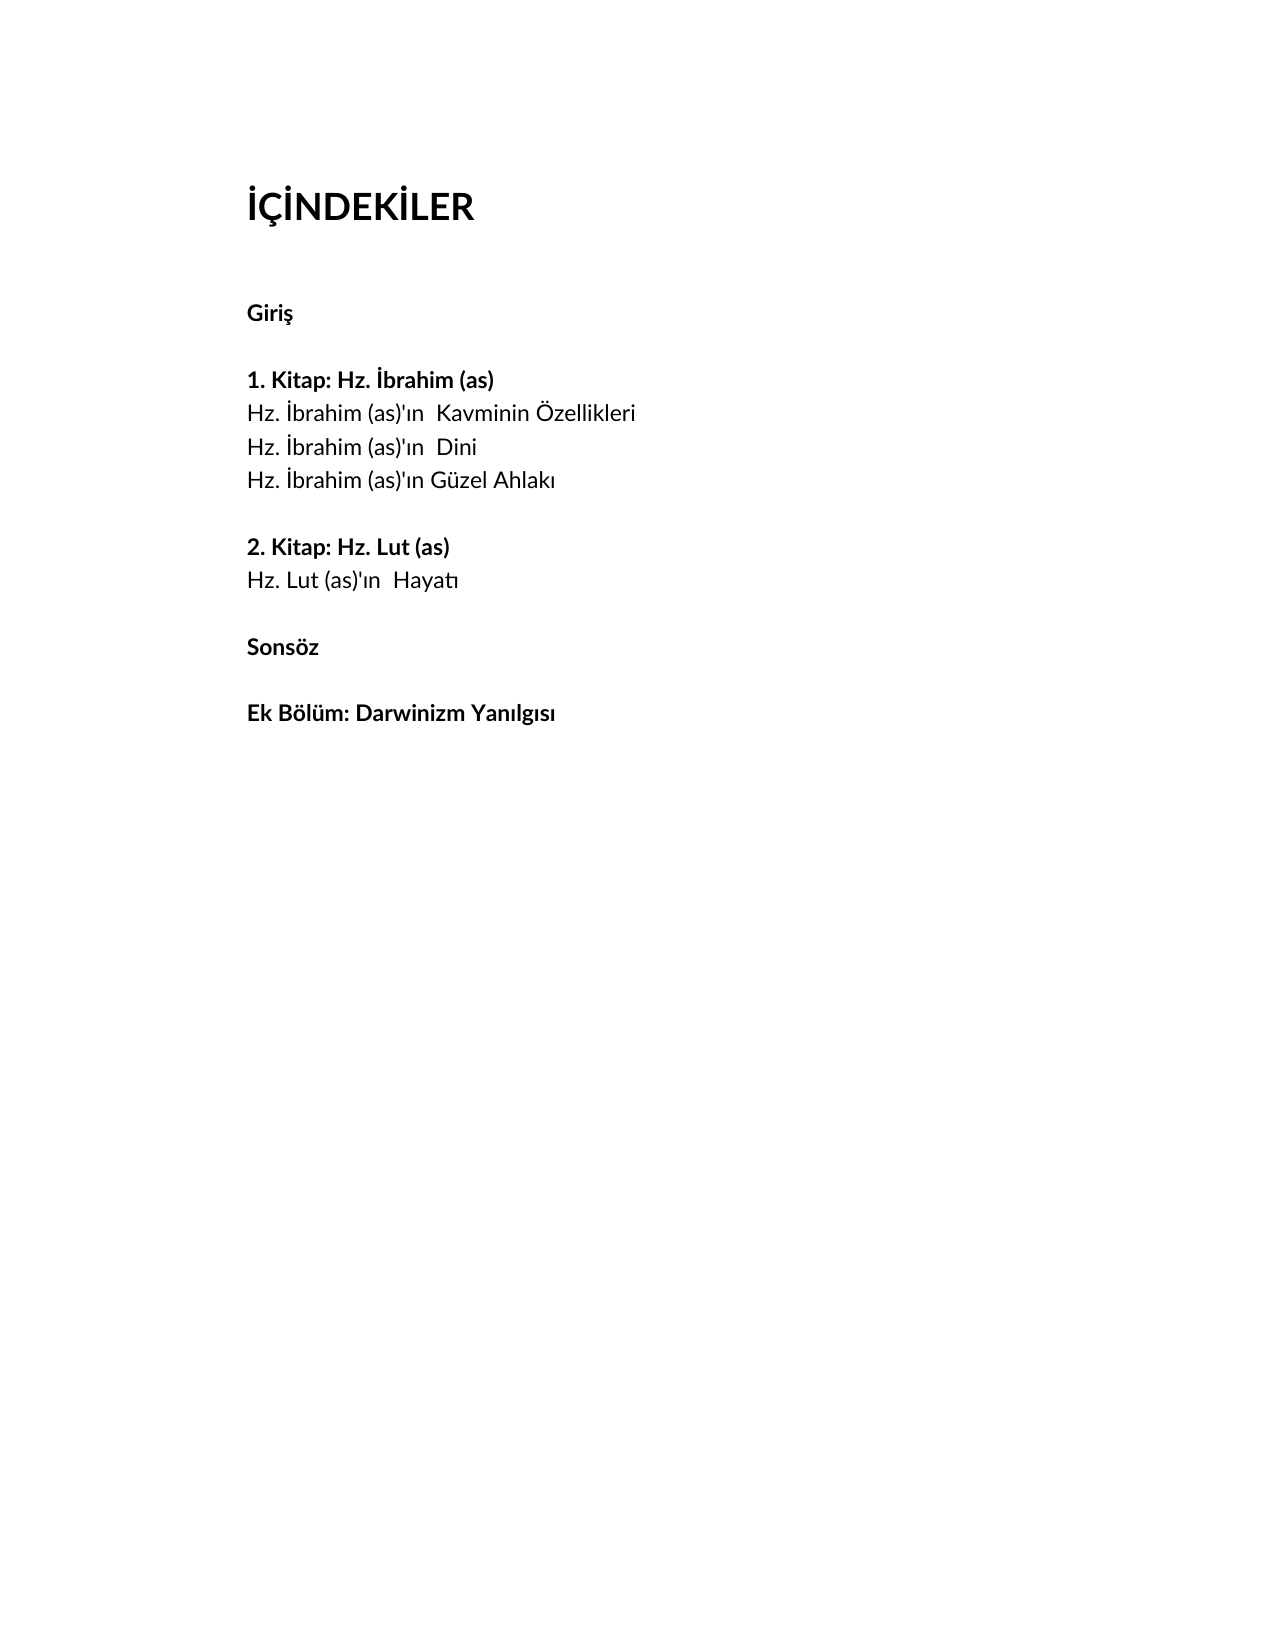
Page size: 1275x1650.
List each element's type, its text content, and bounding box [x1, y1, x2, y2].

text Hz. Lut (as)'ın Hayatı [187, 562, 1070, 595]
text Hz. İbrahim (as)'ın Kavminin Özellikleri [187, 395, 1070, 428]
text 2. Kitap: Hz. Lut (as) [187, 528, 1070, 562]
text İÇİNDEKİLER [187, 183, 1070, 228]
text Hz. İbrahim (as)'ın Dini [187, 428, 1070, 462]
text Giriş [187, 295, 1070, 328]
text Sonsöz [187, 628, 1070, 662]
text Hz. İbrahim (as)'ın Güzel Ahlakı [187, 462, 1070, 495]
text Ek Bölüm: Darwinizm Yanılgısı [187, 695, 1070, 728]
text 1. Kitap: Hz. İbrahim (as) [187, 362, 1070, 395]
